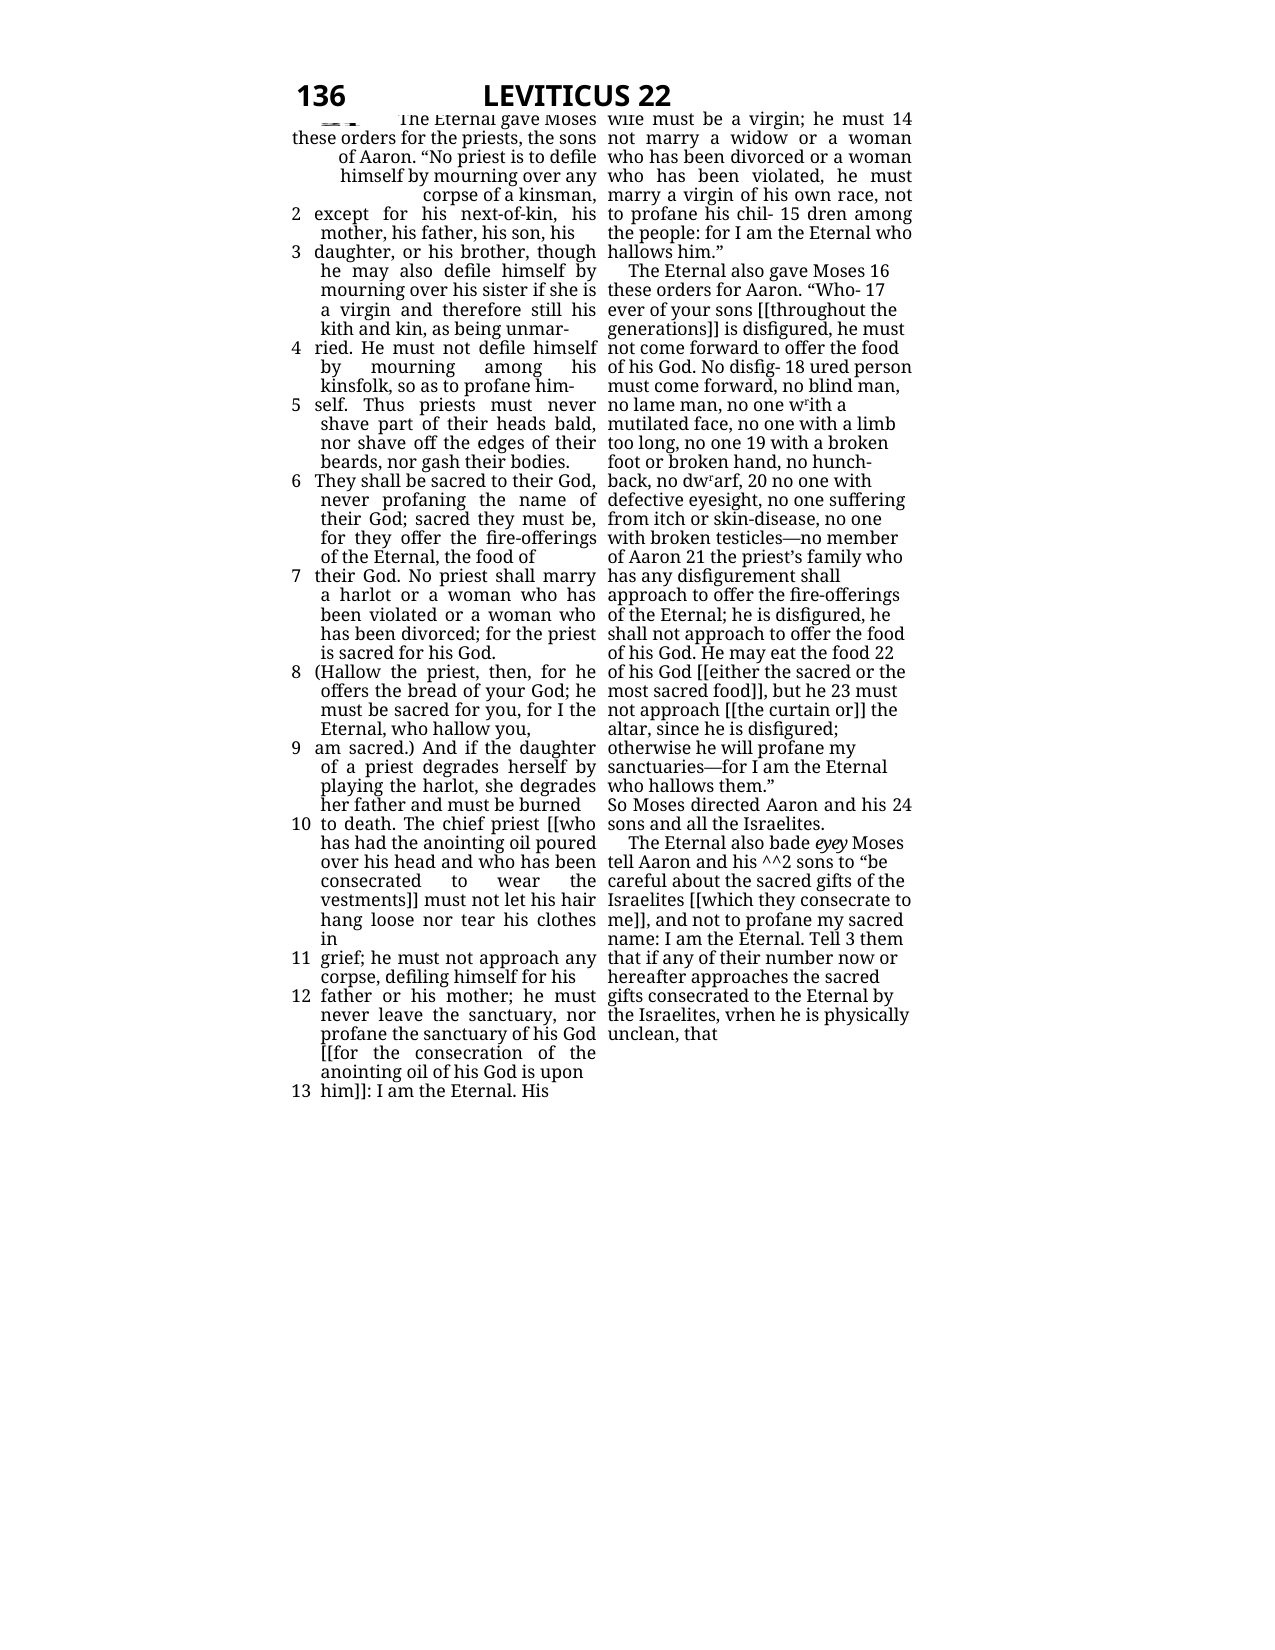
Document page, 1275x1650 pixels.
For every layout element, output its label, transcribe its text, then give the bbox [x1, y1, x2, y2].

list except for his next-of-kin, his mother, his father, his son, his [291, 205, 597, 243]
list self. Thus priests must never shave part of their heads bald, nor shave off the edges of their beards, nor gash their bodies. [291, 396, 597, 472]
text The Eternal also bade eyey Moses tell Aaron and his ^^2 sons to “be careful about the sacred gifts of the Israelites [[which they consecrate to me]], and not to profane my sacred name: I am the Eternal. Tell 3 them that if any of their number now or hereafter approaches the sacred gifts consecrated to the Eternal by the Israelites, vrhen he is physically unclean, that [607, 834, 913, 1044]
text The Eternal also gave Moses 16 these orders for Aaron. “Who- 17 ever of your sons [[throughout the generations]] is disfigured, he must not come forward to offer the food of his God. No disfig- 18 ured person must come forward, no blind man, no lame man, no one writh a mutilated face, no one with a limb too long, no one 19 with a broken foot or broken hand, no hunch-back, no dwrarf, 20 no one with defective eyesight, no one suffering from itch or skin-disease, no one with broken testicles—no member of Aaron 21 the priest’s family who has any disfigurement shall approach to offer the fire-offerings of the Eternal; he is disfigured, he shall not approach to offer the food of his God. He may eat the food 22 of his God [[either the sacred or the most sacred food]], but he 23 must not approach [[the curtain or]] the altar, since he is dis­figured; otherwise he will pro­fane my sanctuaries—for I am the Eternal who hallows them.” [607, 263, 913, 796]
list their God. No priest shall marry a harlot or a woman who has been violated or a woman who has been divorced; for the priest is sacred for his God. [291, 568, 597, 663]
text So Moses directed Aaron and his 24 sons and all the Israelites. [607, 796, 913, 834]
list grief; he must not approach any corpse, defiling himself for his [291, 949, 597, 987]
list daughter, or his brother, though he may also defile himself by mourning over his sister if she is a virgin and therefore still his kith and kin, as being unmar- [291, 243, 597, 339]
list to death. The chief priest [[who has had the anointing oil poured over his head and who has been consecrated to wear the vestments]] must not let his hair hang loose nor tear his clothes in [291, 815, 597, 949]
list They shall be sacred to their God, never profaning the name of their God; sacred they must be, for they offer the fire-offer­ings of the Eternal, the food of [291, 472, 597, 568]
list ried. He must not defile him­self by mourning among his kinsfolk, so as to profane him- [291, 339, 597, 396]
text wife must be a virgin; he must 14 not marry a widow or a woman who has been divorced or a woman who has been violated, he must marry a virgin of his own race, not to profane his chil- 15 dren among the people: for I am the Eternal who hallows him.” [607, 110, 913, 263]
list (Hallow the priest, then, for he offers the bread of your God; he must be sacred for you, for I the Eternal, who hallow you, [291, 663, 597, 739]
list father or his mother; he must never leave the sanctuary, nor profane the sanctuary of his God [[for the consecration of the anointing oil of his God is upon [291, 987, 597, 1082]
list him]]: I am the Eternal. His [291, 1082, 597, 1101]
text The Eternal gave Moses these orders for the priests, the sons of Aaron. “No priest is to defile himself by mourning over any corpse of a kinsman, [291, 110, 597, 205]
list am sacred.) And if the daughter of a priest degrades herself by playing the harlot, she degrades her father and must be burned [291, 739, 597, 815]
